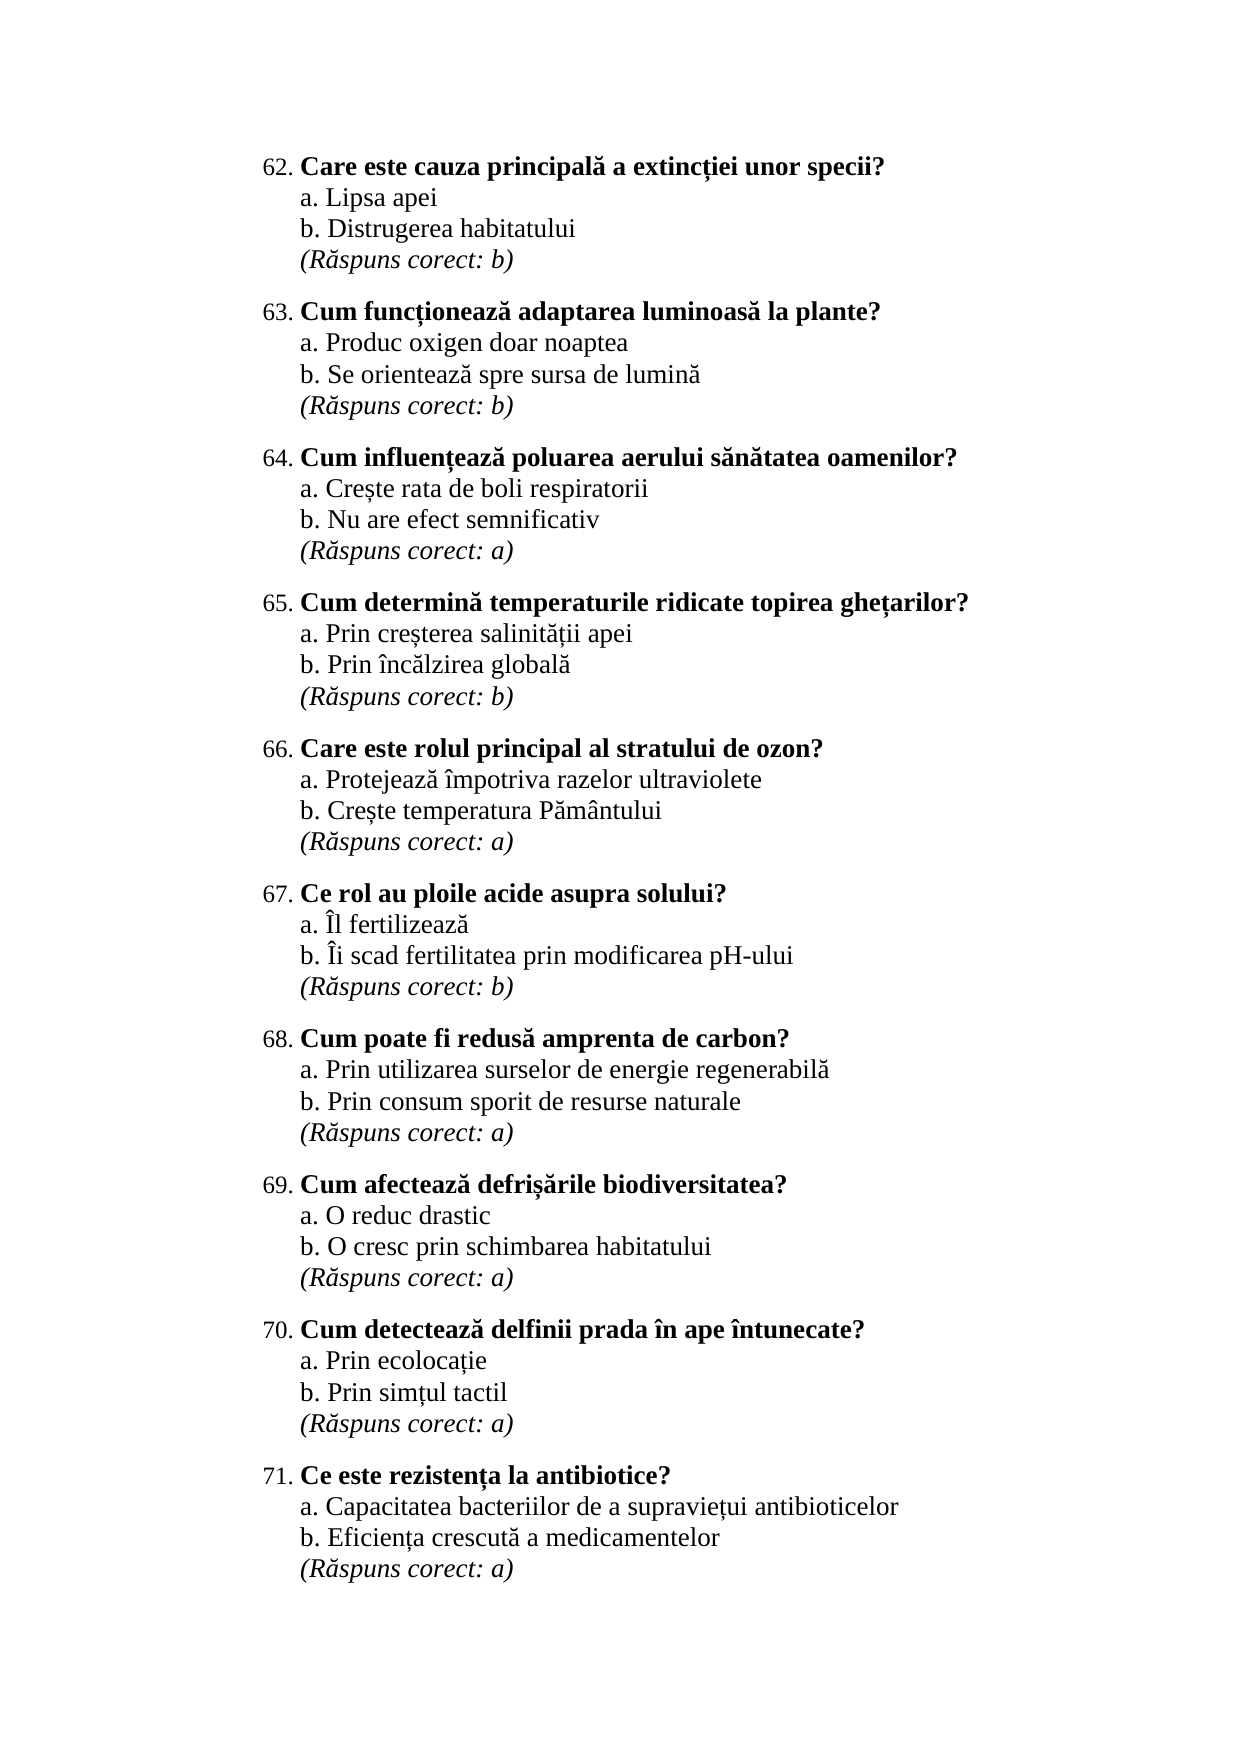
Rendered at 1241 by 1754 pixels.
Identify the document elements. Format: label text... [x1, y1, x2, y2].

list Cum poate fi redusă amprenta de carbon? a. Prin utilizarea surselor de energie regenerabilă b. Prin consum sporit de resurse naturale (Răspuns corect: a) [262, 1022, 1090, 1147]
list Cum afectează defrișările biodiversitatea? a. O reduc drastic b. O cresc prin schimbarea habitatului (Răspuns corect: a) [262, 1168, 1090, 1292]
list Cum influențează poluarea aerului sănătatea oamenilor? a. Crește rata de boli respiratorii b. Nu are efect semnificativ (Răspuns corect: a) [262, 441, 1090, 565]
list Cum funcționează adaptarea luminoasă la plante? a. Produc oxigen doar noaptea b. Se orientează spre sursa de lumină (Răspuns corect: b) [262, 295, 1090, 420]
list Ce rol au ploile acide asupra solului? a. Îl fertilizează b. Îi scad fertilitatea prin modificarea pH-ului (Răspuns corect: b) [262, 877, 1090, 1002]
list Cum detectează delfinii prada în ape întunecate? a. Prin ecolocație b. Prin simțul tactil (Răspuns corect: a) [262, 1313, 1090, 1438]
list Cum determină temperaturile ridicate topirea ghețarilor? a. Prin creșterea salinității apei b. Prin încălzirea globală (Răspuns corect: b) [262, 586, 1090, 711]
list Ce este rezistența la antibiotice? a. Capacitatea bacteriilor de a supraviețui antibioticelor b. Eficiența crescută a medicamentelor (Răspuns corect: a) [262, 1459, 1090, 1583]
list Care este cauza principală a extincției unor specii? a. Lipsa apei b. Distrugerea habitatului (Răspuns corect: b) [262, 150, 1090, 274]
list Care este rolul principal al stratului de ozon? a. Protejează împotriva razelor ultraviolete b. Crește temperatura Pământului (Răspuns corect: a) [262, 732, 1090, 856]
